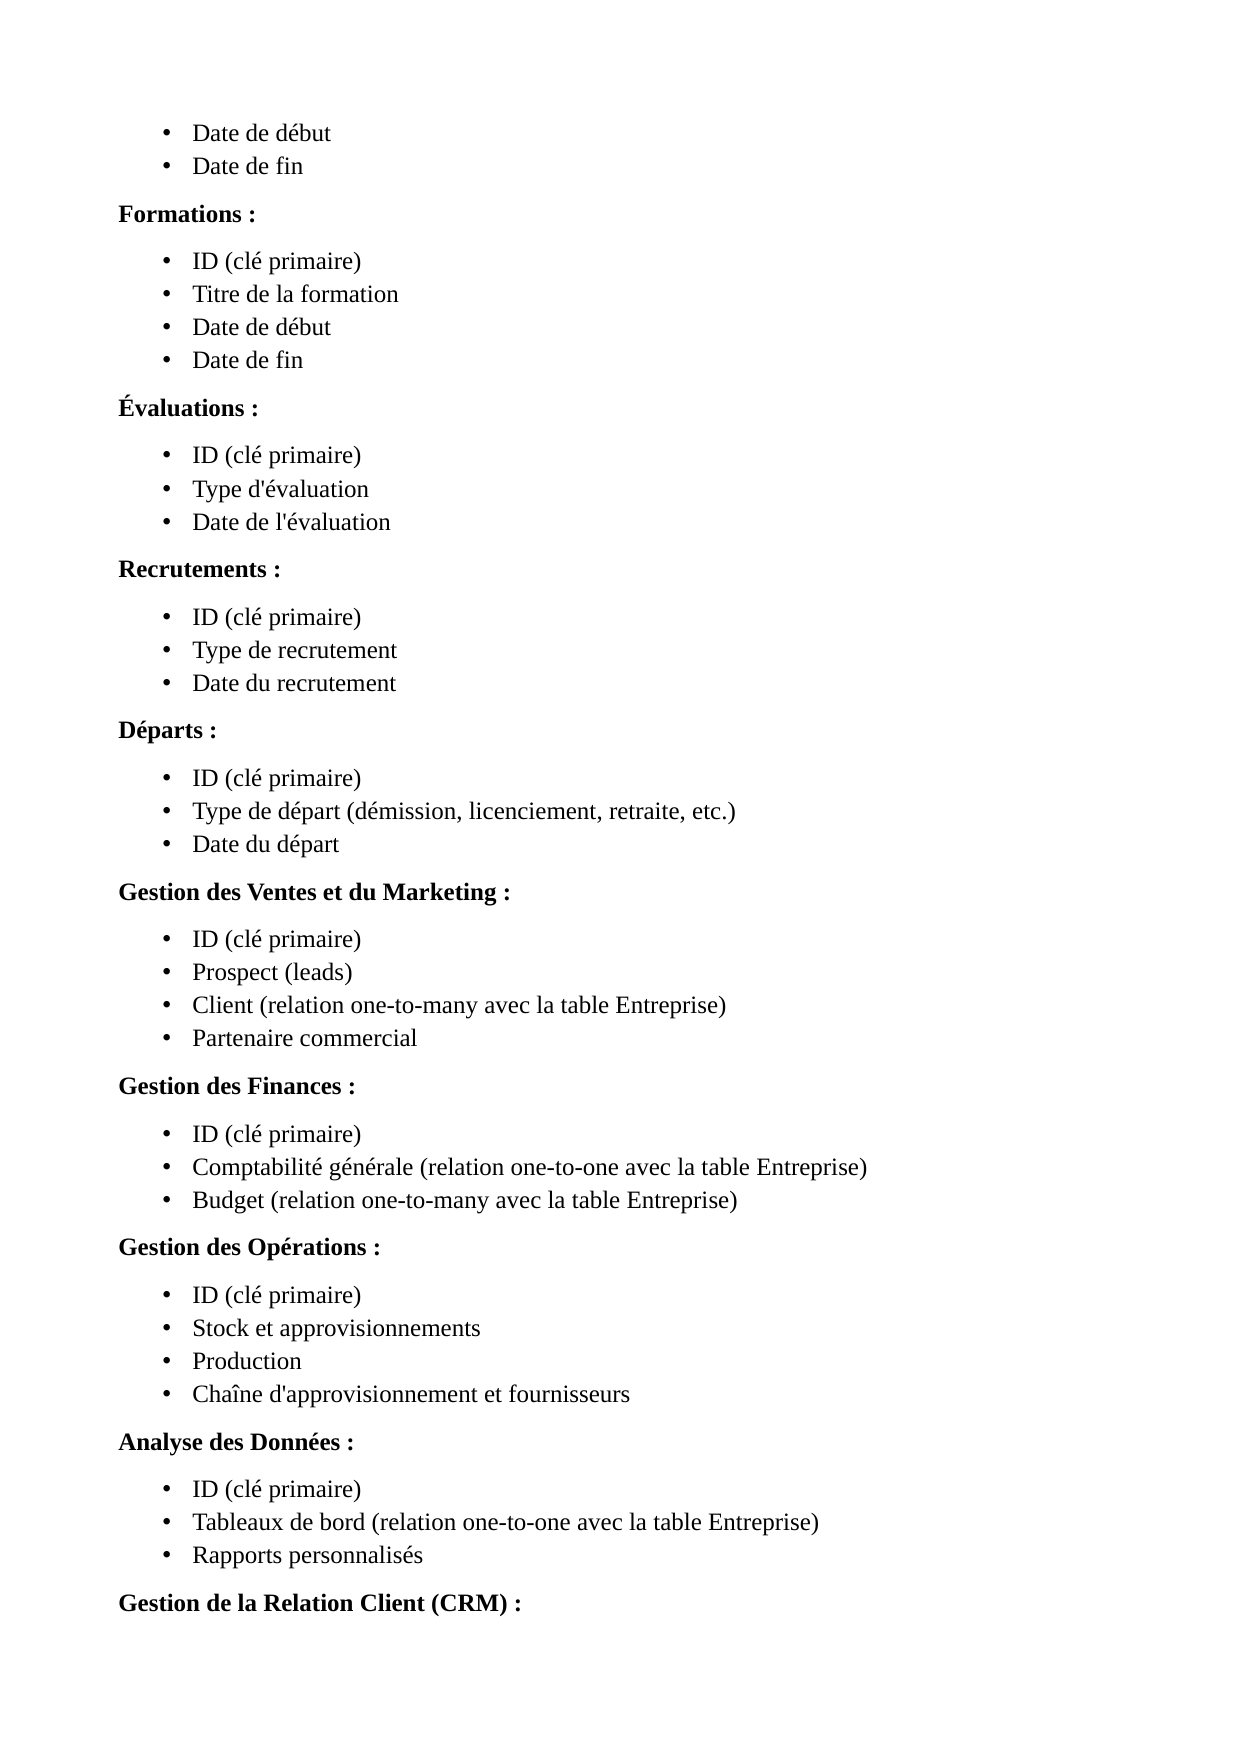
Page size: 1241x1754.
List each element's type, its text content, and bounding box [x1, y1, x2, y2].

list Date de début [162, 312, 1122, 341]
list Titre de la formation [162, 279, 1122, 308]
list ID (clé primaire) [162, 1280, 1122, 1309]
list Tableaux de bord (relation one-to-one avec la table Entreprise) [162, 1507, 1122, 1536]
text Analyse des Données : [118, 1427, 1122, 1455]
list Date de l'évaluation [162, 507, 1122, 535]
list Comptabilité générale (relation one-to-one avec la table Entreprise) [162, 1152, 1122, 1180]
list Prospect (leads) [162, 957, 1122, 986]
text Gestion de la Relation Client (CRM) : [118, 1588, 1122, 1617]
list Date de fin [162, 151, 1122, 180]
list ID (clé primaire) [162, 924, 1122, 953]
list Date du recrutement [162, 668, 1122, 697]
list Date du départ [162, 829, 1122, 858]
list Budget (relation one-to-many avec la table Entreprise) [162, 1185, 1122, 1213]
list Date de début [162, 118, 1122, 147]
list ID (clé primaire) [162, 763, 1122, 792]
list Production [162, 1346, 1122, 1375]
list ID (clé primaire) [162, 246, 1122, 275]
text Gestion des Ventes et du Marketing : [118, 877, 1122, 906]
list Stock et approvisionnements [162, 1313, 1122, 1342]
list Type d'évaluation [162, 474, 1122, 502]
list Rapports personnalisés [162, 1540, 1122, 1569]
text Gestion des Finances : [118, 1071, 1122, 1100]
list ID (clé primaire) [162, 602, 1122, 631]
text Évaluations : [118, 393, 1122, 422]
list Date de fin [162, 345, 1122, 374]
list ID (clé primaire) [162, 1474, 1122, 1503]
text Départs : [118, 716, 1122, 744]
list ID (clé primaire) [162, 1119, 1122, 1147]
list Partenaire commercial [162, 1023, 1122, 1052]
list ID (clé primaire) [162, 441, 1122, 469]
text Gestion des Opérations : [118, 1232, 1122, 1261]
list Type de départ (démission, licenciement, retraite, etc.) [162, 796, 1122, 825]
text Recrutements : [118, 554, 1122, 583]
list Client (relation one-to-many avec la table Entreprise) [162, 990, 1122, 1019]
list Chaîne d'approvisionnement et fournisseurs [162, 1379, 1122, 1408]
list Type de recrutement [162, 635, 1122, 664]
text Formations : [118, 199, 1122, 227]
